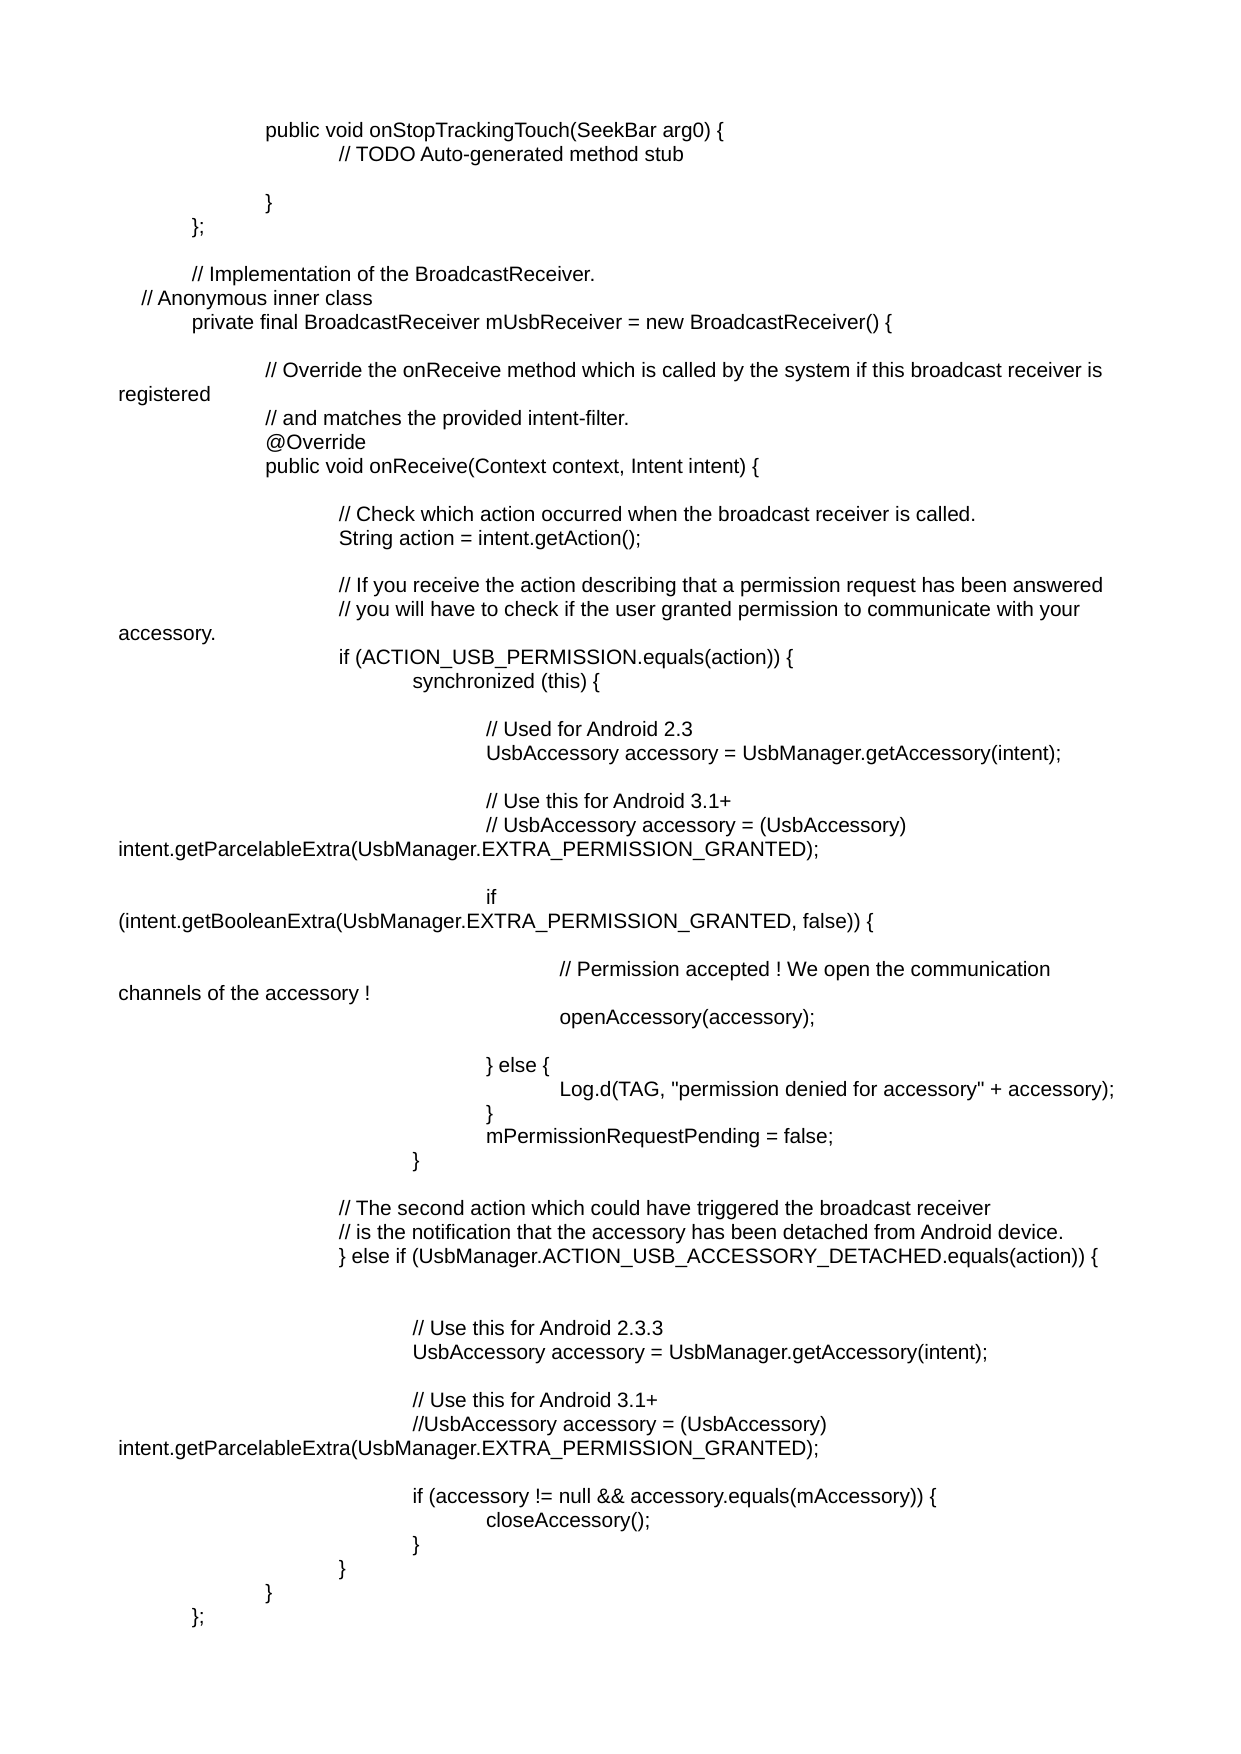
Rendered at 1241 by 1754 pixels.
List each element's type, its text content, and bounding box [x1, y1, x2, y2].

text mPermissionRequestPending = false; [118, 1124, 1122, 1148]
text @Override [118, 429, 1122, 453]
text } [118, 1148, 1122, 1172]
text // is the notification that the accessory has been detached from Android device. [118, 1220, 1122, 1244]
text } else { [118, 1052, 1122, 1076]
text } else if (UsbManager.ACTION_USB_ACCESSORY_DETACHED.equals(action)) { [118, 1244, 1122, 1268]
text Log.d(TAG, "permission denied for accessory" + accessory); [118, 1076, 1122, 1100]
text } [118, 190, 1122, 214]
text synchronized (this) { [118, 669, 1122, 693]
text if (accessory != null && accessory.equals(mAccessory)) { [118, 1484, 1122, 1508]
text //UsbAccessory accessory = (UsbAccessory) intent.getParcelableExtra(UsbManager.EXTRA_PERMISSION_GRANTED); [118, 1412, 1122, 1460]
text // you will have to check if the user granted permission to communicate with your accessory. [118, 597, 1122, 645]
text // Check which action occurred when the broadcast receiver is called. [118, 501, 1122, 525]
text // Anonymous inner class [118, 286, 1122, 310]
text String action = intent.getAction(); [118, 525, 1122, 549]
text // UsbAccessory accessory = (UsbAccessory) intent.getParcelableExtra(UsbManager.EXTRA_PERMISSION_GRANTED); [118, 813, 1122, 861]
text private final BroadcastReceiver mUsbReceiver = new BroadcastReceiver() { [118, 310, 1122, 334]
text closeAccessory(); [118, 1508, 1122, 1532]
text public void onStopTrackingTouch(SeekBar arg0) { [118, 118, 1122, 142]
text if (intent.getBooleanExtra(UsbManager.EXTRA_PERMISSION_GRANTED, false)) { [118, 885, 1122, 933]
text UsbAccessory accessory = UsbManager.getAccessory(intent); [118, 1340, 1122, 1364]
text // Used for Android 2.3 [118, 717, 1122, 741]
text // If you receive the action describing that a permission request has been answered [118, 573, 1122, 597]
text public void onReceive(Context context, Intent intent) { [118, 453, 1122, 477]
text // Override the onReceive method which is called by the system if this broadcast receiver is registered [118, 358, 1122, 406]
text } [118, 1556, 1122, 1579]
text // Use this for Android 2.3.3 [118, 1316, 1122, 1340]
text // TODO Auto-generated method stub [118, 142, 1122, 166]
text if (ACTION_USB_PERMISSION.equals(action)) { [118, 645, 1122, 669]
text }; [118, 1603, 1122, 1627]
text } [118, 1100, 1122, 1124]
text }; [118, 214, 1122, 238]
text openAccessory(accessory); [118, 1004, 1122, 1028]
text UsbAccessory accessory = UsbManager.getAccessory(intent); [118, 741, 1122, 765]
text } [118, 1579, 1122, 1603]
text // The second action which could have triggered the broadcast receiver [118, 1196, 1122, 1220]
text // Permission accepted ! We open the communication channels of the accessory ! [118, 957, 1122, 1004]
text // Implementation of the BroadcastReceiver. [118, 262, 1122, 286]
text // Use this for Android 3.1+ [118, 789, 1122, 813]
text } [118, 1532, 1122, 1556]
text // Use this for Android 3.1+ [118, 1388, 1122, 1412]
text // and matches the provided intent-filter. [118, 406, 1122, 429]
